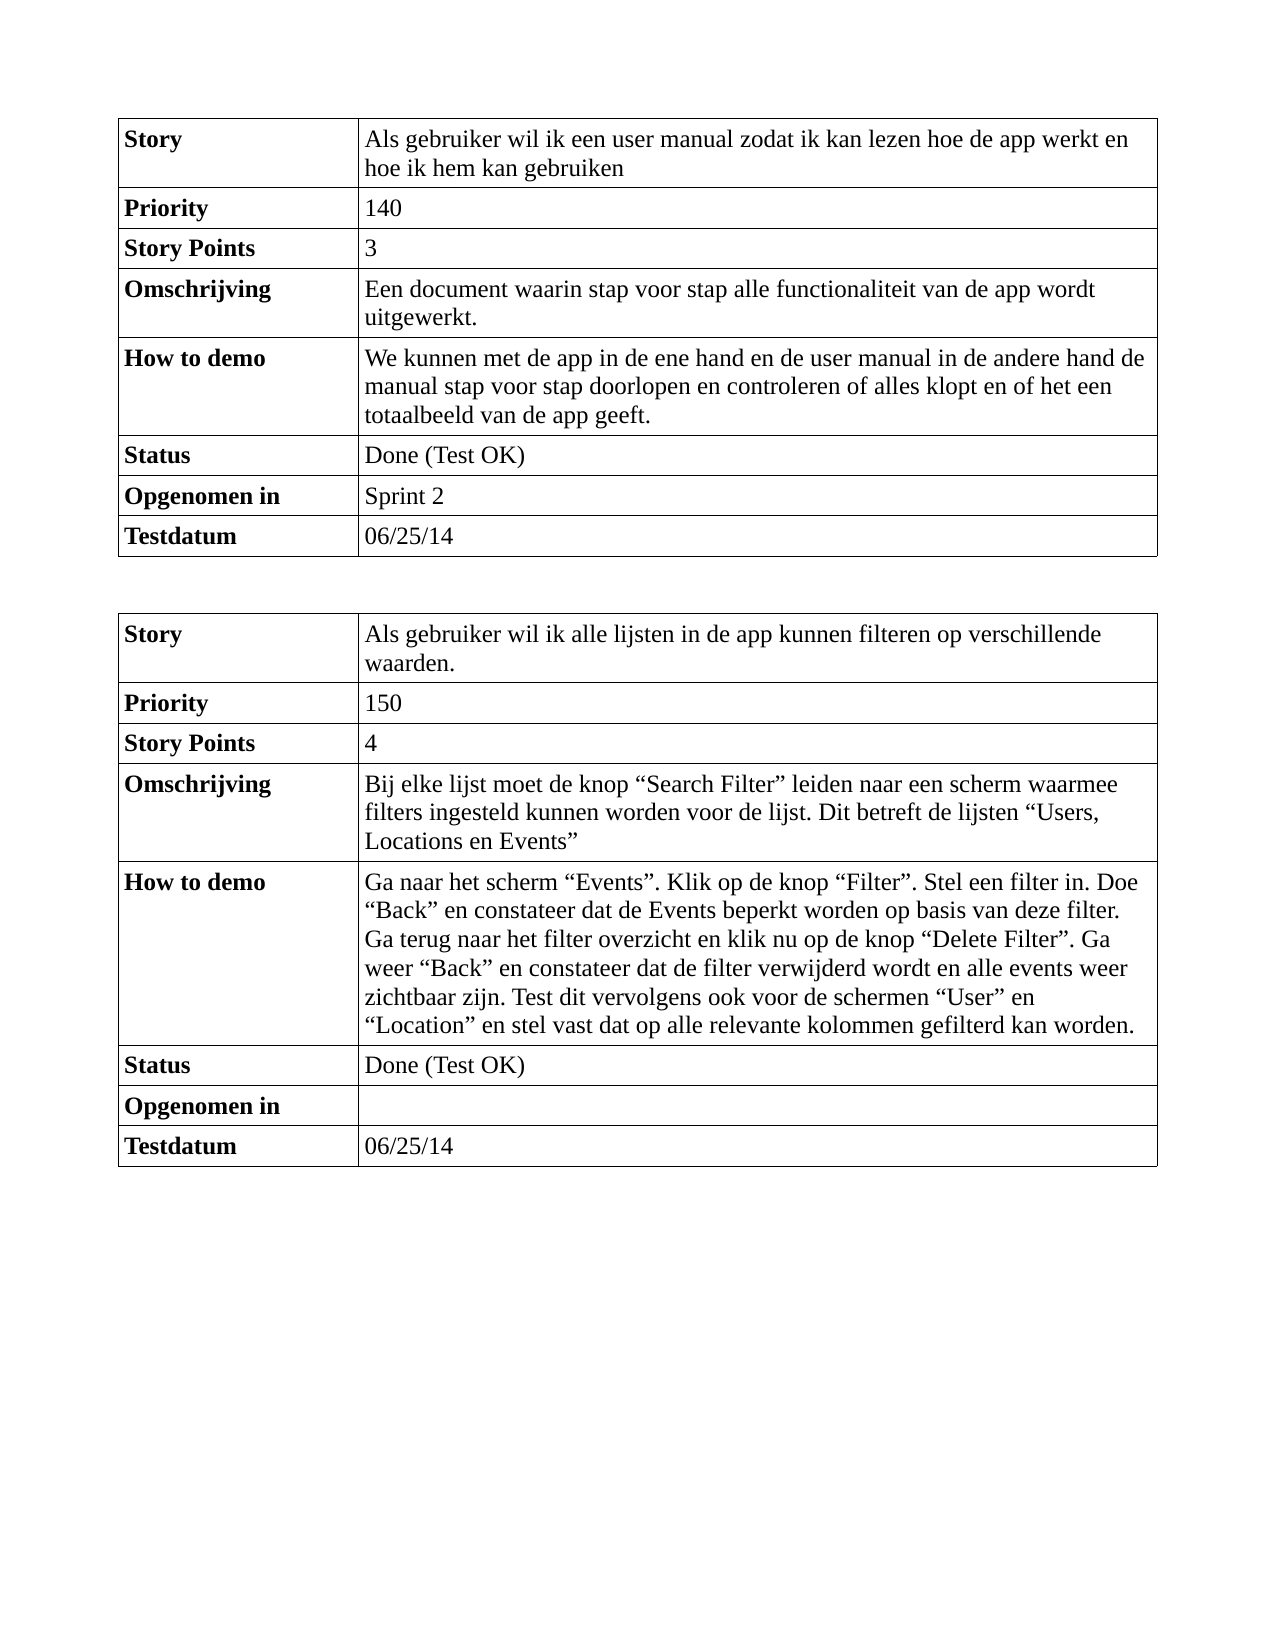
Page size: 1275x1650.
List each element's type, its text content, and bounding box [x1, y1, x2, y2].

table_cell Priority [119, 683, 358, 723]
table_cell Omschrijving [119, 764, 358, 861]
table_cell Priority [119, 188, 358, 227]
table_cell [359, 1086, 1157, 1125]
table_cell How to demo [119, 862, 358, 1045]
table_header Als gebruiker wil ik alle lijsten in de app kunnen filteren op verschillende waarden. [359, 614, 1157, 682]
table_header Story [119, 119, 358, 187]
table_cell 06/25/14 [359, 1126, 1157, 1166]
table_cell Opgenomen in [119, 1086, 358, 1125]
table_cell Testdatum [119, 516, 358, 556]
table_cell How to demo [119, 338, 358, 435]
table_cell 140 [359, 188, 1157, 227]
table_cell Status [119, 1046, 358, 1085]
table_cell Testdatum [119, 1126, 358, 1166]
table_cell Omschrijving [119, 269, 358, 337]
table_cell Done (Test OK) [359, 436, 1157, 475]
table_cell 150 [359, 683, 1157, 723]
table_cell Bij elke lijst moet de knop “Search Filter” leiden naar een scherm waarmee filters ingesteld kunnen worden voor de lijst. Dit betreft de lijsten “Users, Locations en Events” [359, 764, 1157, 861]
table_cell Opgenomen in [119, 476, 358, 515]
table_header Story [119, 614, 358, 682]
table_cell Story Points [119, 229, 358, 268]
table_cell Ga naar het scherm “Events”. Klik op de knop “Filter”. Stel een filter in. Doe “Back” en constateer dat de Events beperkt worden op basis van deze filter. Ga terug naar het filter overzicht en klik nu op de knop “Delete Filter”. Ga weer “Back” en constateer dat de filter verwijderd wordt en alle events weer zichtbaar zijn. Test dit vervolgens ook voor de schermen “User” en “Location” en stel vast dat op alle relevante kolommen gefilterd kan worden. [359, 862, 1157, 1045]
table_cell Een document waarin stap voor stap alle functionaliteit van de app wordt uitgewerkt. [359, 269, 1157, 337]
table_header Als gebruiker wil ik een user manual zodat ik kan lezen hoe de app werkt en hoe ik hem kan gebruiken [359, 119, 1157, 187]
table_cell Sprint 2 [359, 476, 1157, 515]
table_cell 4 [359, 724, 1157, 763]
table_cell 06/25/14 [359, 516, 1157, 556]
table_cell We kunnen met de app in de ene hand en de user manual in de andere hand de manual stap voor stap doorlopen en controleren of alles klopt en of het een totaalbeeld van de app geeft. [359, 338, 1157, 435]
table_cell 3 [359, 229, 1157, 268]
table_cell Done (Test OK) [359, 1046, 1157, 1085]
table_cell Status [119, 436, 358, 475]
table_cell Story Points [119, 724, 358, 763]
